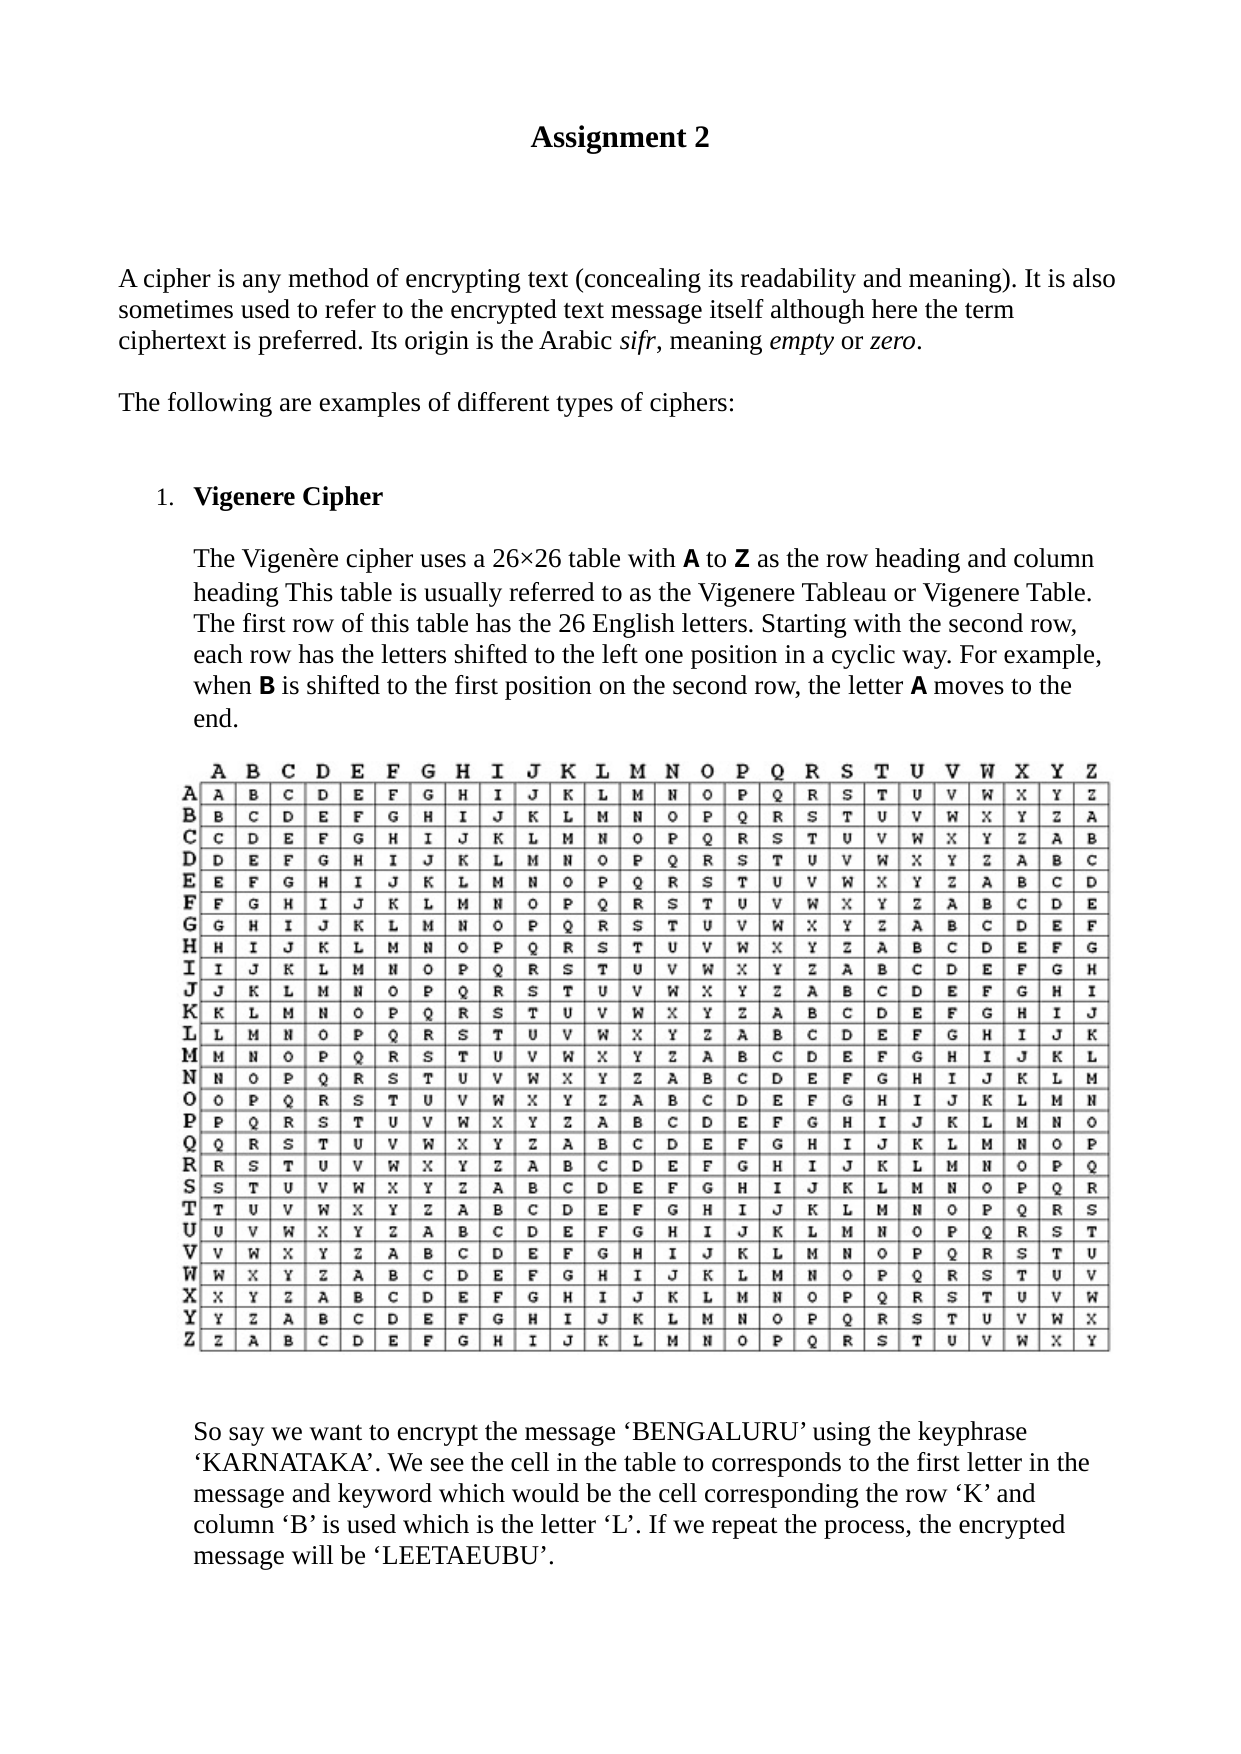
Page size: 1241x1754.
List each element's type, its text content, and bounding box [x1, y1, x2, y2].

text Assignment 2 [118, 118, 1122, 262]
picture [176, 761, 1114, 1355]
list Vigenere Cipher The Vigenère cipher uses a 26×26 table with A to Z as the row heading and column heading This table is usually referred to as the Vigenere Tableau or Vigenere Table. The first row of this table has the 26 English letters. Starting with the second row, each row has the letters shifted to the left one position in a cyclic way. For example, when B is shifted to the first position on the second row, the letter A moves to the end. [156, 480, 1122, 1383]
text A cipher is any method of encrypting text (concealing its readability and meaning). It is also sometimes used to refer to the encrypted text message itself although here the term ciphertext is preferred. Its origin is the Arabic sifr, meaning empty or zero. [118, 262, 1122, 355]
text The following are examples of different types of ciphers: [118, 386, 1122, 480]
list So say we want to encrypt the message ‘BENGALURU’ using the keyphrase ‘KARNATAKA’. We see the cell in the table to corresponds to the first letter in the message and keyword which would be the cell corresponding the row ‘K’ and column ‘B’ is used which is the letter ‘L’. If we repeat the process, the encrypted message will be ‘LEETAEUBU’. [156, 1383, 1122, 1630]
